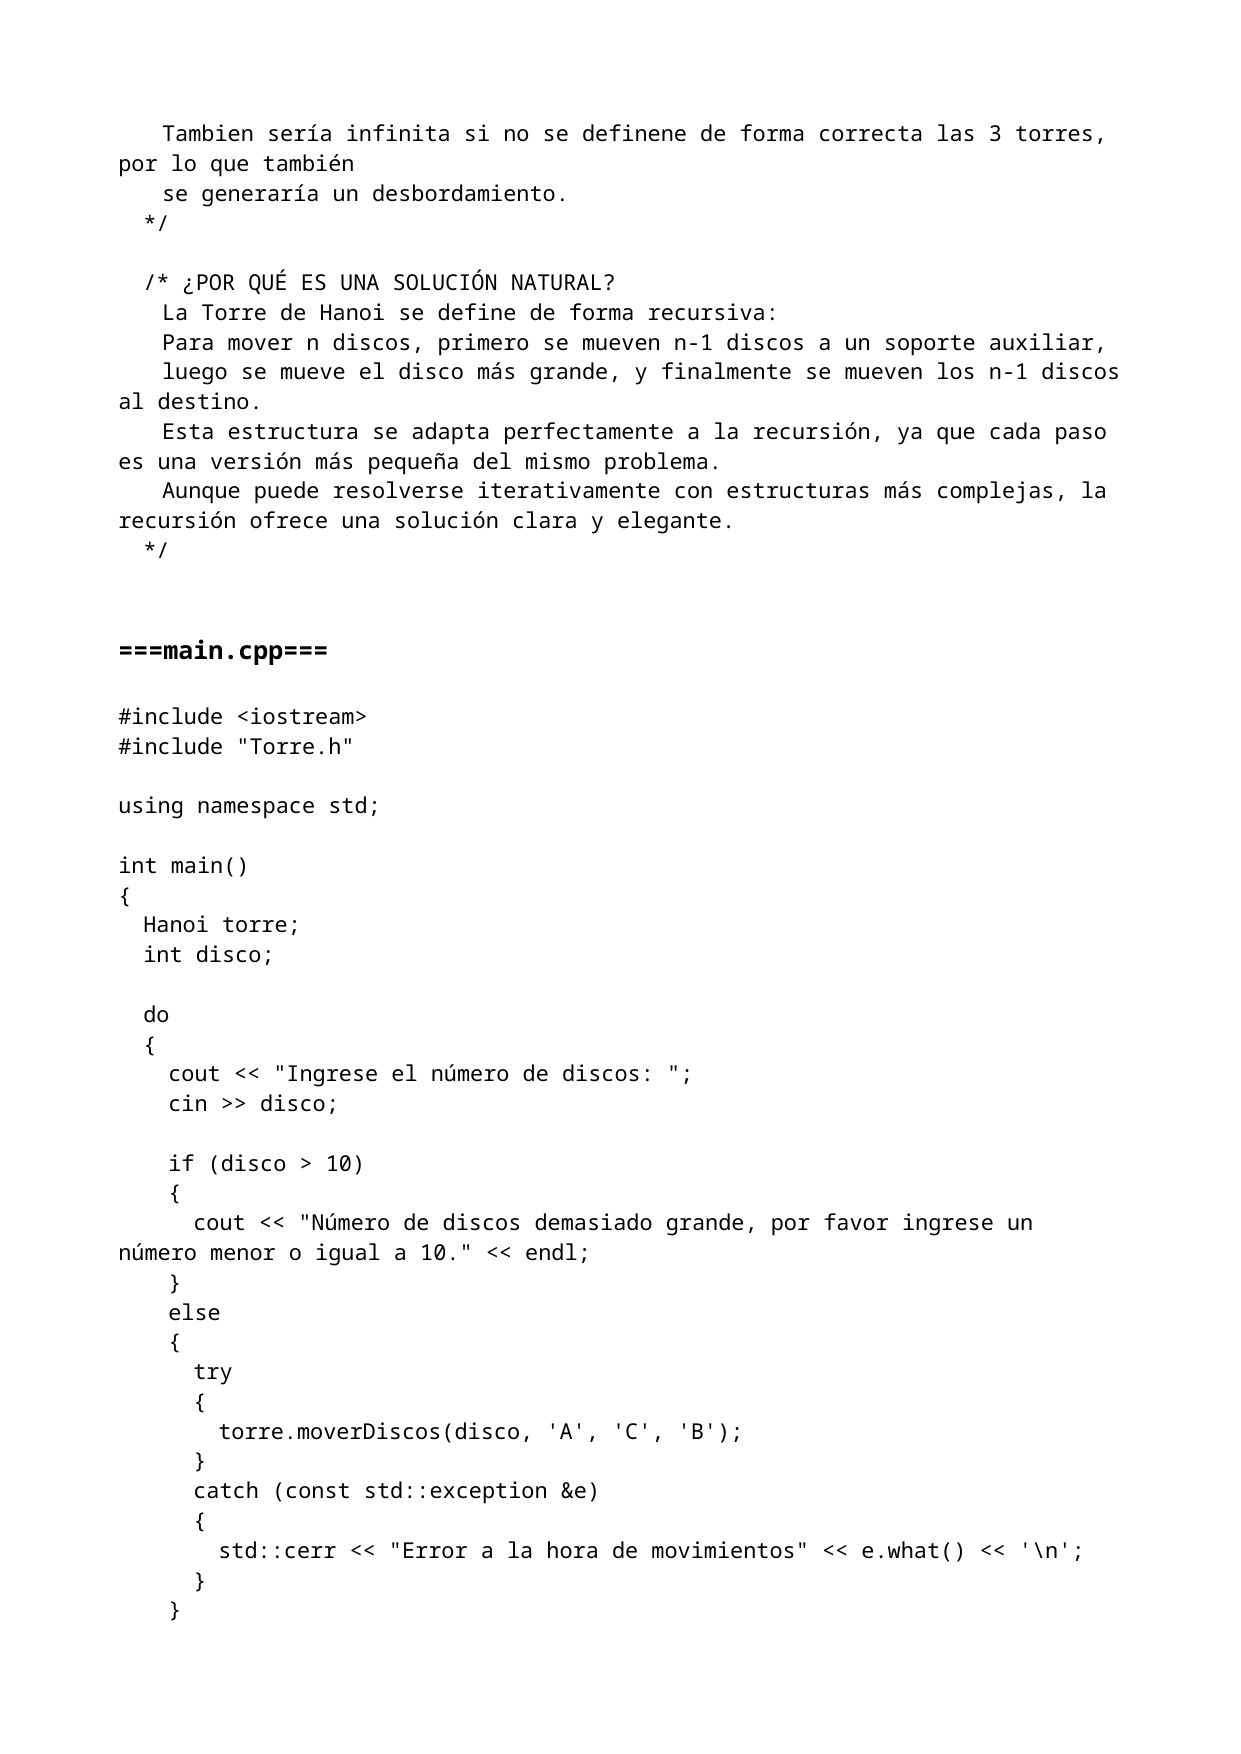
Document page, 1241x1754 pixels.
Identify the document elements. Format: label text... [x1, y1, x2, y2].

text /* ¿POR QUÉ ES UNA SOLUCIÓN NATURAL? [118, 267, 1122, 297]
text } [118, 1267, 1122, 1297]
text std::cerr << "Error a la hora de movimientos" << e.what() << '\n'; [118, 1535, 1122, 1565]
text else [118, 1297, 1122, 1326]
text se generaría un desbordamiento. [118, 178, 1122, 207]
text catch (const std::exception &e) [118, 1475, 1122, 1505]
text Aunque puede resolverse iterativamente con estructuras más complejas, la recursión ofrece una solución clara y elegante. [118, 476, 1122, 535]
text cout << "Número de discos demasiado grande, por favor ingrese un número menor o igual a 10." << endl; [118, 1207, 1122, 1267]
text #include <iostream> [118, 701, 1122, 731]
text } [118, 1565, 1122, 1594]
text Hanoi torre; [118, 909, 1122, 939]
text #include "Torre.h" [118, 731, 1122, 761]
text */ [118, 535, 1122, 565]
text { [118, 880, 1122, 909]
text Para mover n discos, primero se mueven n-1 discos a un soporte auxiliar, [118, 327, 1122, 356]
text ===main.cpp=== [118, 633, 1122, 667]
text luego se mueve el disco más grande, y finalmente se mueven los n-1 discos al destino. [118, 356, 1122, 416]
text int main() [118, 850, 1122, 880]
text { [118, 1386, 1122, 1416]
text Esta estructura se adapta perfectamente a la recursión, ya que cada paso es una versión más pequeña del mismo problema. [118, 416, 1122, 476]
text do [118, 999, 1122, 1028]
text } [118, 1594, 1122, 1624]
text La Torre de Hanoi se define de forma recursiva: [118, 297, 1122, 327]
text using namespace std; [118, 790, 1122, 820]
text int disco; [118, 939, 1122, 969]
text cin >> disco; [118, 1088, 1122, 1118]
text cout << "Ingrese el número de discos: "; [118, 1058, 1122, 1088]
text { [118, 1505, 1122, 1535]
text { [118, 1326, 1122, 1356]
text { [118, 1028, 1122, 1058]
text { [118, 1177, 1122, 1207]
text if (disco > 10) [118, 1148, 1122, 1177]
text Tambien sería infinita si no se definene de forma correcta las 3 torres, por lo que también [118, 118, 1122, 178]
text */ [118, 207, 1122, 237]
text } [118, 1446, 1122, 1475]
text try [118, 1356, 1122, 1386]
text torre.moverDiscos(disco, 'A', 'C', 'B'); [118, 1416, 1122, 1446]
